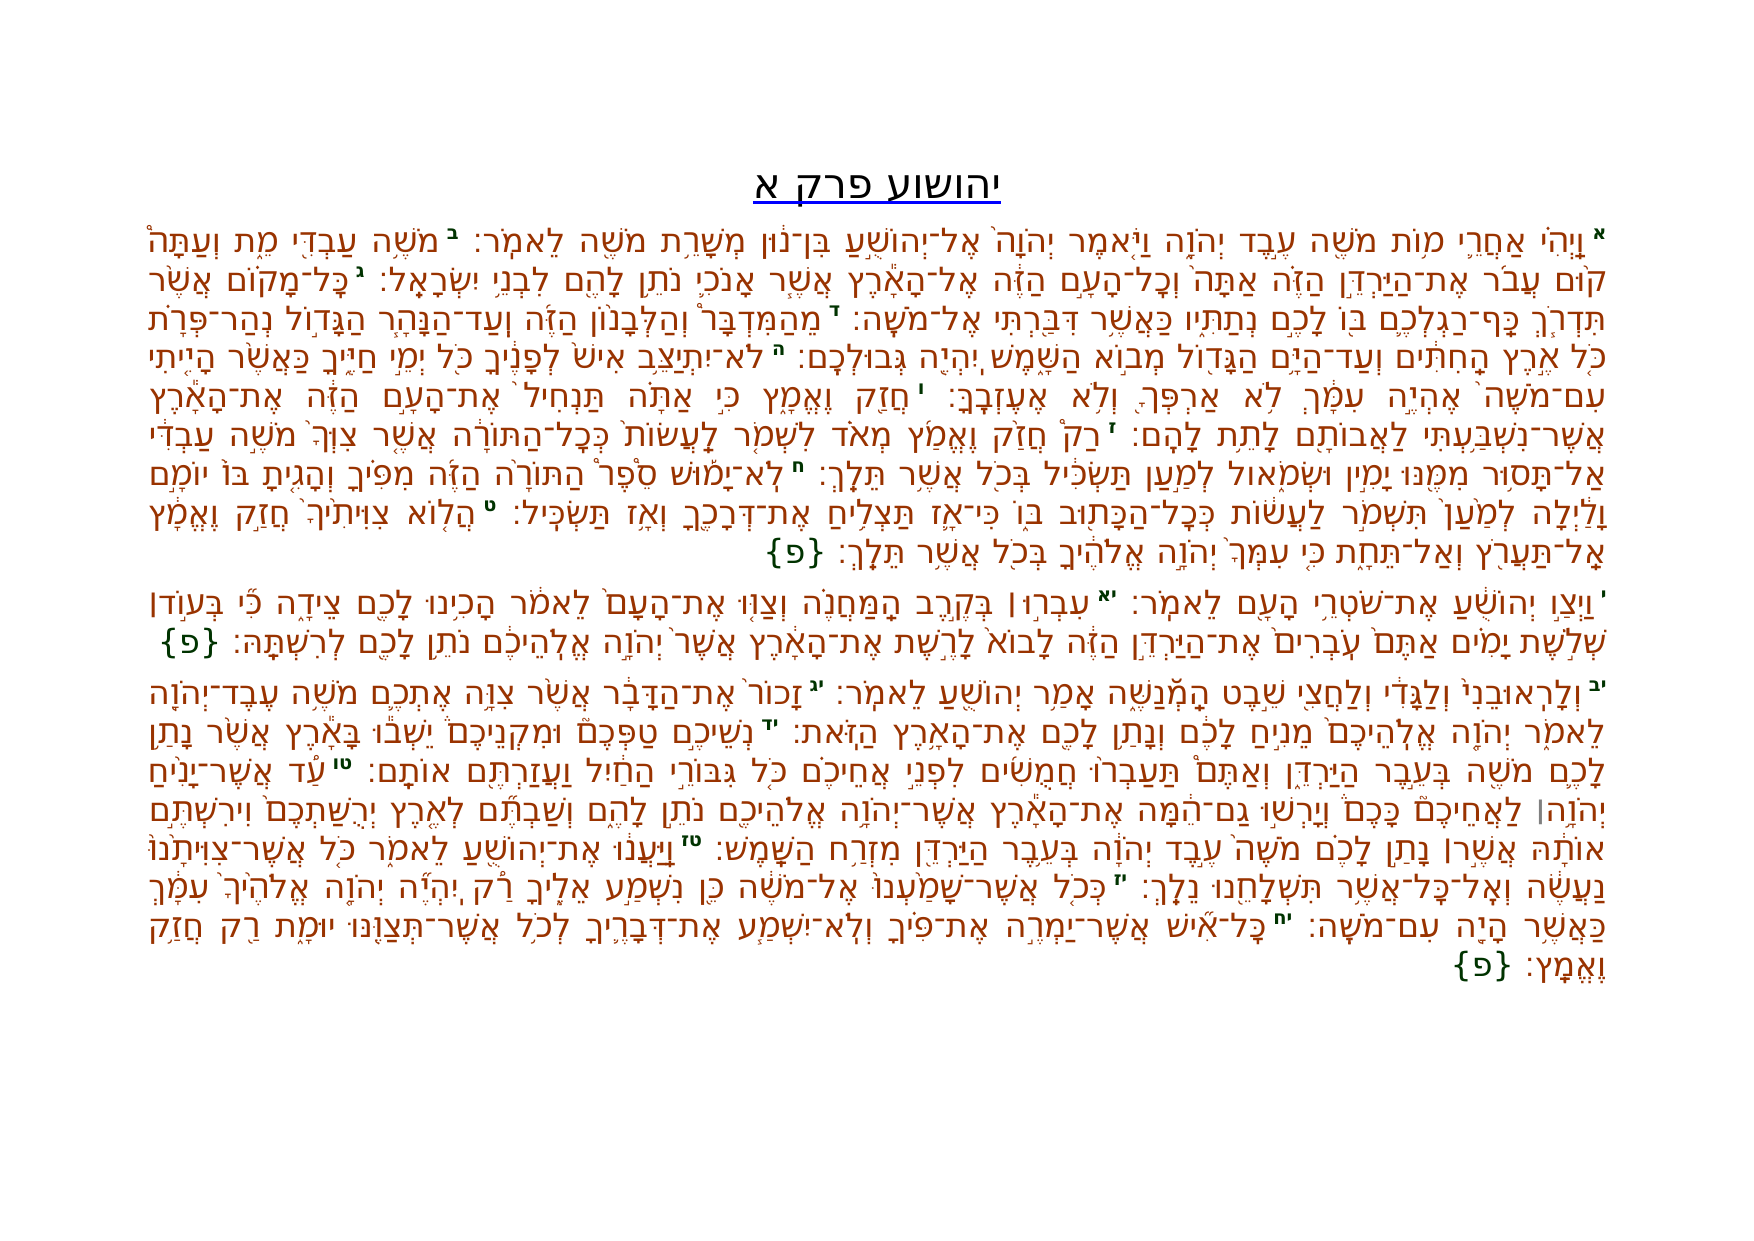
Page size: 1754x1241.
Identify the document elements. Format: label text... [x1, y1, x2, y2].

text יב וְלָרֽאוּבֵנִי֙ וְלַגָּדִ֔י וְלַחֲצִ֖י שֵׁ֣בֶט הַֽמְﬞנַשֶּׁ֑ה אָמַ֥ר יְהוֹשֻׁ֖עַ לֵאמֹֽר׃ יג זָכוֹר֙ אֶת־הַדָּבָ֔ר אֲשֶׁ֨ר צִוָּ֥ה אֶתְכֶ֛ם מֹשֶׁ֥ה עֶבֶד־יְהֹוָ֖ה לֵאמֹ֑ר יְהֹוָ֤ה אֱלֹֽהֵיכֶם֙ מֵנִ֣יחַ לָכֶ֔ם וְנָתַ֥ן לָכֶ֖ם אֶת־הָאָ֥רֶץ הַזֹּֽאת׃ יד נְשֵׁיכֶ֣ם טַפְּכֶם֮ וּמִקְנֵיכֶם֒ יֵשְׁב֕וּ בָּאָ֕רֶץ אֲשֶׁ֨ר נָתַ֥ן לָכֶ֛ם מֹשֶׁ֖ה בְּעֵ֣בֶר הַיַּרְדֵּ֑ן וְאַתֶּם֩ תַּעַבְר֨וּ חֲמֻשִׁ֜ים לִפְנֵ֣י אֲחֵיכֶ֗ם כֹּ֚ל גִּבּוֹרֵ֣י הַחַ֔יִל וַעֲזַרְתֶּ֖ם אוֹתָֽם׃ טו עַ֠ד אֲשֶׁר־יָנִ֨יחַ יְהֹוָ֥ה׀ לַאֲחֵיכֶם֮ כָּכֶם֒ וְיָרְשׁ֣וּ גַם־הֵ֔מָּה אֶת־הָאָ֕רֶץ אֲשֶׁר־יְהֹוָ֥ה אֱלֹהֵיכֶ֖ם נֹתֵ֣ן לָהֶ֑ם וְשַׁבְתֶּ֞ם לְאֶ֤רֶץ יְרֻשַּׁתְכֶם֙ וִירִשְׁתֶּ֣ם אוֹתָ֔הּ אֲשֶׁ֣ר׀ נָתַ֣ן לָכֶ֗ם מֹשֶׁה֙ עֶ֣בֶד יְהֹוָ֔ה בְּעֵ֥בֶר הַיַּרְדֵּ֖ן מִזְרַ֥ח הַשָּֽׁמֶשׁ׃ טז וַֽיַּעֲנ֔וּ אֶת־יְהוֹשֻׁ֖עַ לֵאמֹ֑ר כֹּ֤ל אֲשֶׁר־צִוִּיתָ֙נוּ֙ נַעֲשֶׂ֔ה וְאֶֽל־כׇּל־אֲשֶׁ֥ר תִּשְׁלָחֵ֖נוּ נֵלֵֽךְ׃ יז כְּכֹ֤ל אֲשֶׁר־שָׁמַ֙עְנוּ֙ אֶל־מֹשֶׁ֔ה כֵּ֖ן נִשְׁמַ֣ע אֵלֶ֑יךָ רַ֠ק יִֽהְיֶ֞ה יְהֹוָ֤ה אֱלֹהֶ֙יךָ֙ עִמָּ֔ךְ כַּאֲשֶׁ֥ר הָיָ֖ה עִם־מֹשֶֽׁה׃ יח כׇּל־אִ֞ישׁ אֲשֶׁר־יַמְרֶ֣ה אֶת־פִּ֗יךָ וְלֹֽא־יִשְׁמַ֧ע אֶת־דְּבָרֶ֛יךָ לְכֹ֥ל אֲשֶׁר־תְּצַוֶּ֖נּוּ יוּמָ֑ת רַ֖ק חֲזַ֥ק וֶאֱמָֽץ׃ {פ} [148, 674, 1606, 984]
text יהושוע פרק א [148, 160, 1606, 209]
text י וַיְצַ֣ו יְהוֹשֻׁ֔עַ אֶת־שֹׁטְרֵ֥י הָעָ֖ם לֵאמֹֽר׃ יא עִבְר֣וּ ׀ בְּקֶ֣רֶב הַֽמַּחֲנֶ֗ה וְצַוּ֤וּ אֶת־הָעָם֙ לֵאמֹ֔ר הָכִ֥ינוּ לָכֶ֖ם צֵידָ֑ה כִּ֞י בְּע֣וֹד׀ שְׁלֹ֣שֶׁת יָמִ֗ים אַתֶּם֙ עֹֽבְרִים֙ אֶת־הַיַּרְדֵּ֣ן הַזֶּ֔ה לָבוֹא֙ לָרֶ֣שֶׁת אֶת־הָאָ֔רֶץ אֲשֶׁר֙ יְהֹוָ֣ה אֱלֹֽהֵיכֶ֔ם נֹתֵ֥ן לָכֶ֖ם לְרִשְׁתָּֽהּ׃ {פ} [148, 583, 1606, 661]
text א וַֽיְהִ֗י אַחֲרֵ֛י מ֥וֹת מֹשֶׁ֖ה עֶ֣בֶד יְהֹוָ֑ה וַיֹּ֤אמֶר יְהֹוָה֙ אֶל־יְהוֹשֻׁ֣עַ בִּן־נ֔וּן מְשָׁרֵ֥ת מֹשֶׁ֖ה לֵאמֹֽר׃ ב מֹשֶׁ֥ה עַבְדִּ֖י מֵ֑ת וְעַתָּה֩ ק֨וּם עֲבֹ֜ר אֶת־הַיַּרְדֵּ֣ן הַזֶּ֗ה אַתָּה֙ וְכׇל־הָעָ֣ם הַזֶּ֔ה אֶל־הָאָ֕רֶץ אֲשֶׁ֧ר אָנֹכִ֛י נֹתֵ֥ן לָהֶ֖ם לִבְנֵ֥י יִשְׂרָאֵֽל׃ ג כׇּל־מָק֗וֹם אֲשֶׁ֨ר תִּדְרֹ֧ךְ כַּֽף־רַגְלְכֶ֛ם בּ֖וֹ לָכֶ֣ם נְתַתִּ֑יו כַּאֲשֶׁ֥ר דִּבַּ֖רְתִּי אֶל־מֹשֶֽׁה׃ ד מֵהַמִּדְבָּר֩ וְהַלְּבָנ֨וֹן הַזֶּ֜ה וְֽעַד־הַנָּהָ֧ר הַגָּד֣וֹל נְהַר־פְּרָ֗ת כֹּ֚ל אֶ֣רֶץ הַֽחִתִּ֔ים וְעַד־הַיָּ֥ם הַגָּד֖וֹל מְב֣וֹא הַשָּׁ֑מֶשׁ יִֽהְיֶ֖ה גְּבוּלְכֶֽם׃ ה לֹא־יִתְיַצֵּ֥ב אִישׁ֙ לְפָנֶ֔יךָ כֹּ֖ל יְמֵ֣י חַיֶּ֑יךָ כַּאֲשֶׁ֨ר הָיִ֤יתִי עִם־מֹשֶׁה֙ אֶהְיֶ֣ה עִמָּ֔ךְ לֹ֥א אַרְפְּךָ֖ וְלֹ֥א אֶעֶזְבֶֽךָּ׃ ו חֲזַ֖ק וֶאֱמָ֑ץ כִּ֣י אַתָּ֗ה תַּנְחִיל֙ אֶת־הָעָ֣ם הַזֶּ֔ה אֶת־הָאָ֕רֶץ אֲשֶׁר־נִשְׁבַּ֥עְתִּי לַאֲבוֹתָ֖ם לָתֵ֥ת לָהֶֽם׃ ז רַק֩ חֲזַ֨ק וֶאֱמַ֜ץ מְאֹ֗ד לִשְׁמֹ֤ר לַֽעֲשׂוֹת֙ כְּכׇל־הַתּוֹרָ֔ה אֲשֶׁ֤ר צִוְּךָ֙ מֹשֶׁ֣ה עַבְדִּ֔י אַל־תָּס֥וּר מִמֶּ֖נּוּ יָמִ֣ין וּשְׂמֹ֑אול לְמַ֣עַן תַּשְׂכִּ֔יל בְּכֹ֖ל אֲשֶׁ֥ר תֵּלֵֽךְ׃ ח לֹֽא־יָמ֡וּשׁ סֵ֩פֶר֩ הַתּוֹרָ֨ה הַזֶּ֜ה מִפִּ֗יךָ וְהָגִ֤יתָ בּוֹ֙ יוֹמָ֣ם וָלַ֔יְלָה לְמַ֙עַן֙ תִּשְׁמֹ֣ר לַעֲשׂ֔וֹת כְּכׇל־הַכָּת֖וּב בּ֑וֹ כִּי־אָ֛ז תַּצְלִ֥יחַ אֶת־דְּרָכֶ֖ךָ וְאָ֥ז תַּשְׂכִּֽיל׃ ט הֲל֤וֹא צִוִּיתִ֙יךָ֙ חֲזַ֣ק וֶאֱמָ֔ץ אַֽל־תַּעֲרֹ֖ץ וְאַל־תֵּחָ֑ת כִּ֤י עִמְּךָ֙ יְהֹוָ֣ה אֱלֹהֶ֔יךָ בְּכֹ֖ל אֲשֶׁ֥ר תֵּלֵֽךְ׃ {פ} [148, 221, 1606, 571]
